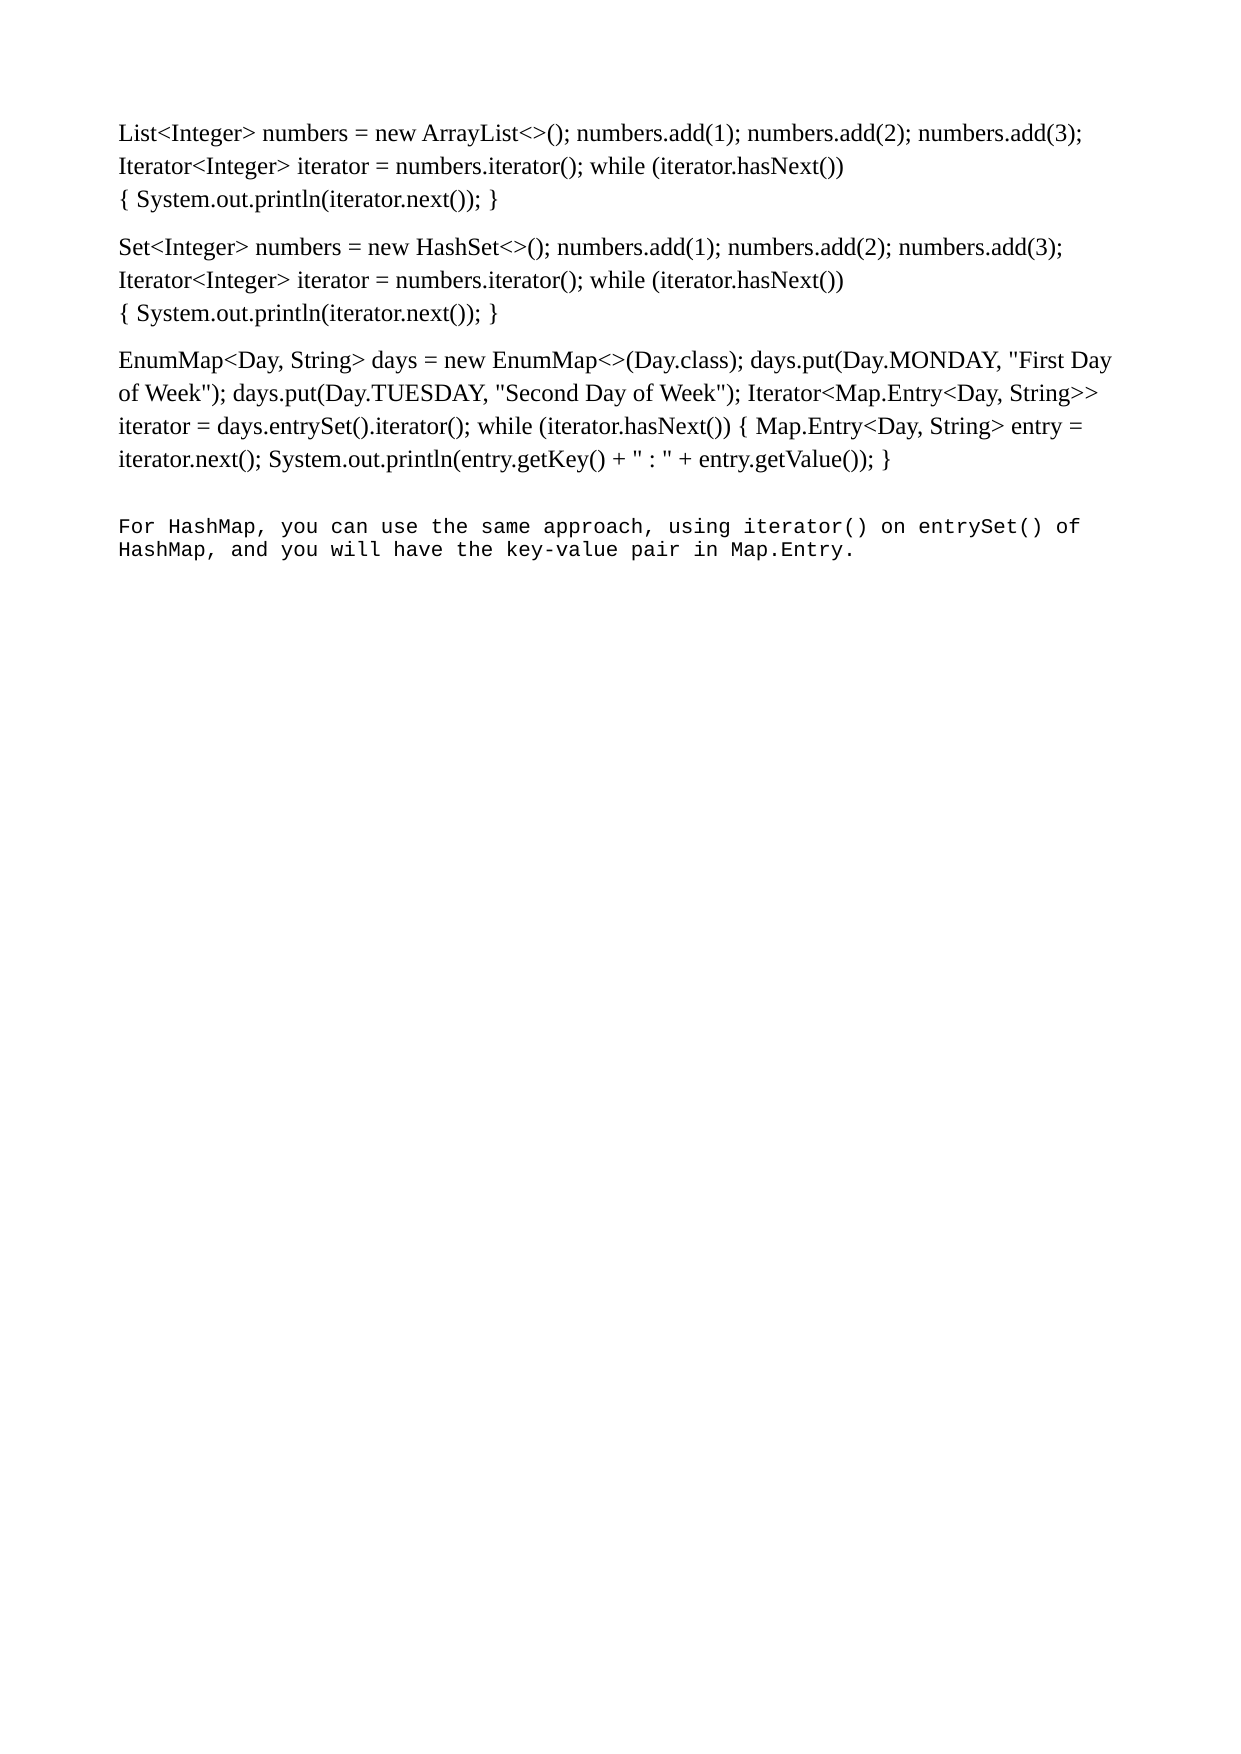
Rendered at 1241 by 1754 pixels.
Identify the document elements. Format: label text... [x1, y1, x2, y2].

text Set<Integer> numbers = new HashSet<>(); numbers.add(1); numbers.add(2); numbers.add(3); Iterator<Integer> iterator = numbers.iterator(); while (iterator.hasNext()) { System.out.println(iterator.next()); } [118, 232, 1122, 327]
text List<Integer> numbers = new ArrayList<>(); numbers.add(1); numbers.add(2); numbers.add(3); Iterator<Integer> iterator = numbers.iterator(); while (iterator.hasNext()) { System.out.println(iterator.next()); } [118, 118, 1122, 213]
text EnumMap<Day, String> days = new EnumMap<>(Day.class); days.put(Day.MONDAY, "First Day of Week"); days.put(Day.TUESDAY, "Second Day of Week"); Iterator<Map.Entry<Day, String>> iterator = days.entrySet().iterator(); while (iterator.hasNext()) { Map.Entry<Day, String> entry = iterator.next(); System.out.println(entry.getKey() + " : " + entry.getValue()); } [118, 345, 1122, 473]
text For HashMap, you can use the same approach, using iterator() on entrySet() of HashMap, and you will have the key-value pair in Map.Entry. [118, 516, 1122, 563]
